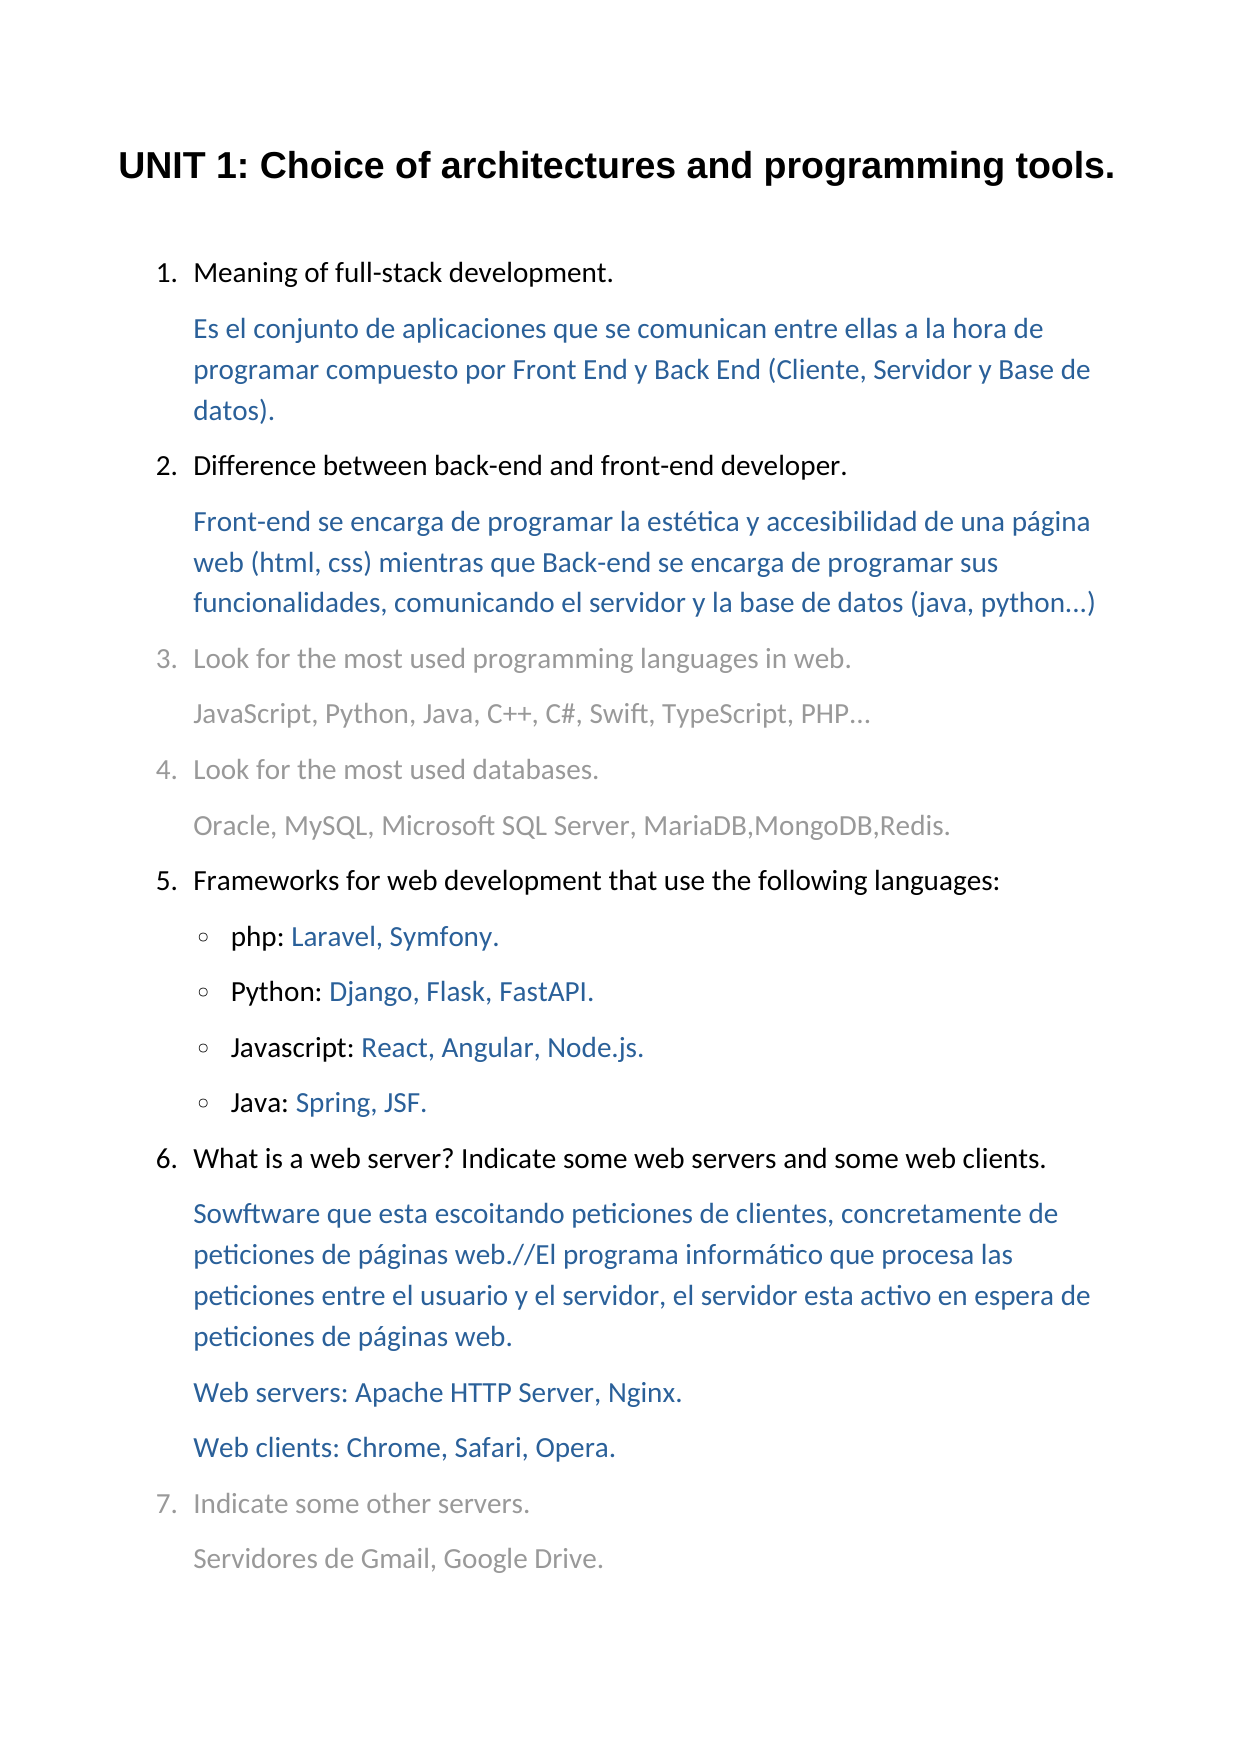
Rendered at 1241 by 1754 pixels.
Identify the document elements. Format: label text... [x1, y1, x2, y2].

list Front-end se encarga de programar la estética y accesibilidad de una página web (html, css) mientras que Back-end se encarga de programar sus funcionalidades, comunicando el servidor y la base de datos (java, python...) [156, 503, 1122, 620]
list Python: Django, Flask, FastAPI. [193, 973, 1122, 1009]
list php: Laravel, Symfony. [193, 918, 1122, 953]
list Look for the most used programming languages in web. [156, 640, 1122, 676]
list Sowftware que esta escoitando peticiones de clientes, concretamente de peticiones de páginas web.//El programa informático que procesa las peticiones entre el usuario y el servidor, el servidor esta activo en espera de peticiones de páginas web. [156, 1195, 1122, 1354]
list JavaScript, Python, Java, C++, C#, Swift, TypeScript, PHP... [156, 696, 1122, 731]
list Oracle, MySQL, Microsoft SQL Server, MariaDB,MongoDB,Redis. [156, 807, 1122, 842]
list Es el conjunto de aplicaciones que se comunican entre ellas a la hora de programar compuesto por Front End y Back End (Cliente, Servidor y Base de datos). [156, 310, 1122, 427]
list Indicate some other servers. [156, 1485, 1122, 1520]
list Javascript: React, Angular, Node.js. [193, 1029, 1122, 1064]
list Look for the most used databases. [156, 751, 1122, 787]
list Meaning of full-stack development. [156, 254, 1122, 290]
list Web clients: Chrome, Safari, Opera. [156, 1429, 1122, 1465]
list Frameworks for web development that use the following languages: [156, 862, 1122, 898]
list Java: Spring, JSF. [193, 1084, 1122, 1120]
list Servidores de Gmail, Google Drive. [156, 1540, 1122, 1576]
list Web servers: Apache HTTP Server, Nginx. [156, 1374, 1122, 1409]
subtitle UNIT 1: Choice of architectures and programming tools. [118, 143, 1122, 186]
list Difference between back-end and front-end developer. [156, 447, 1122, 483]
list What is a web server? Indicate some web servers and some web clients. [156, 1140, 1122, 1175]
